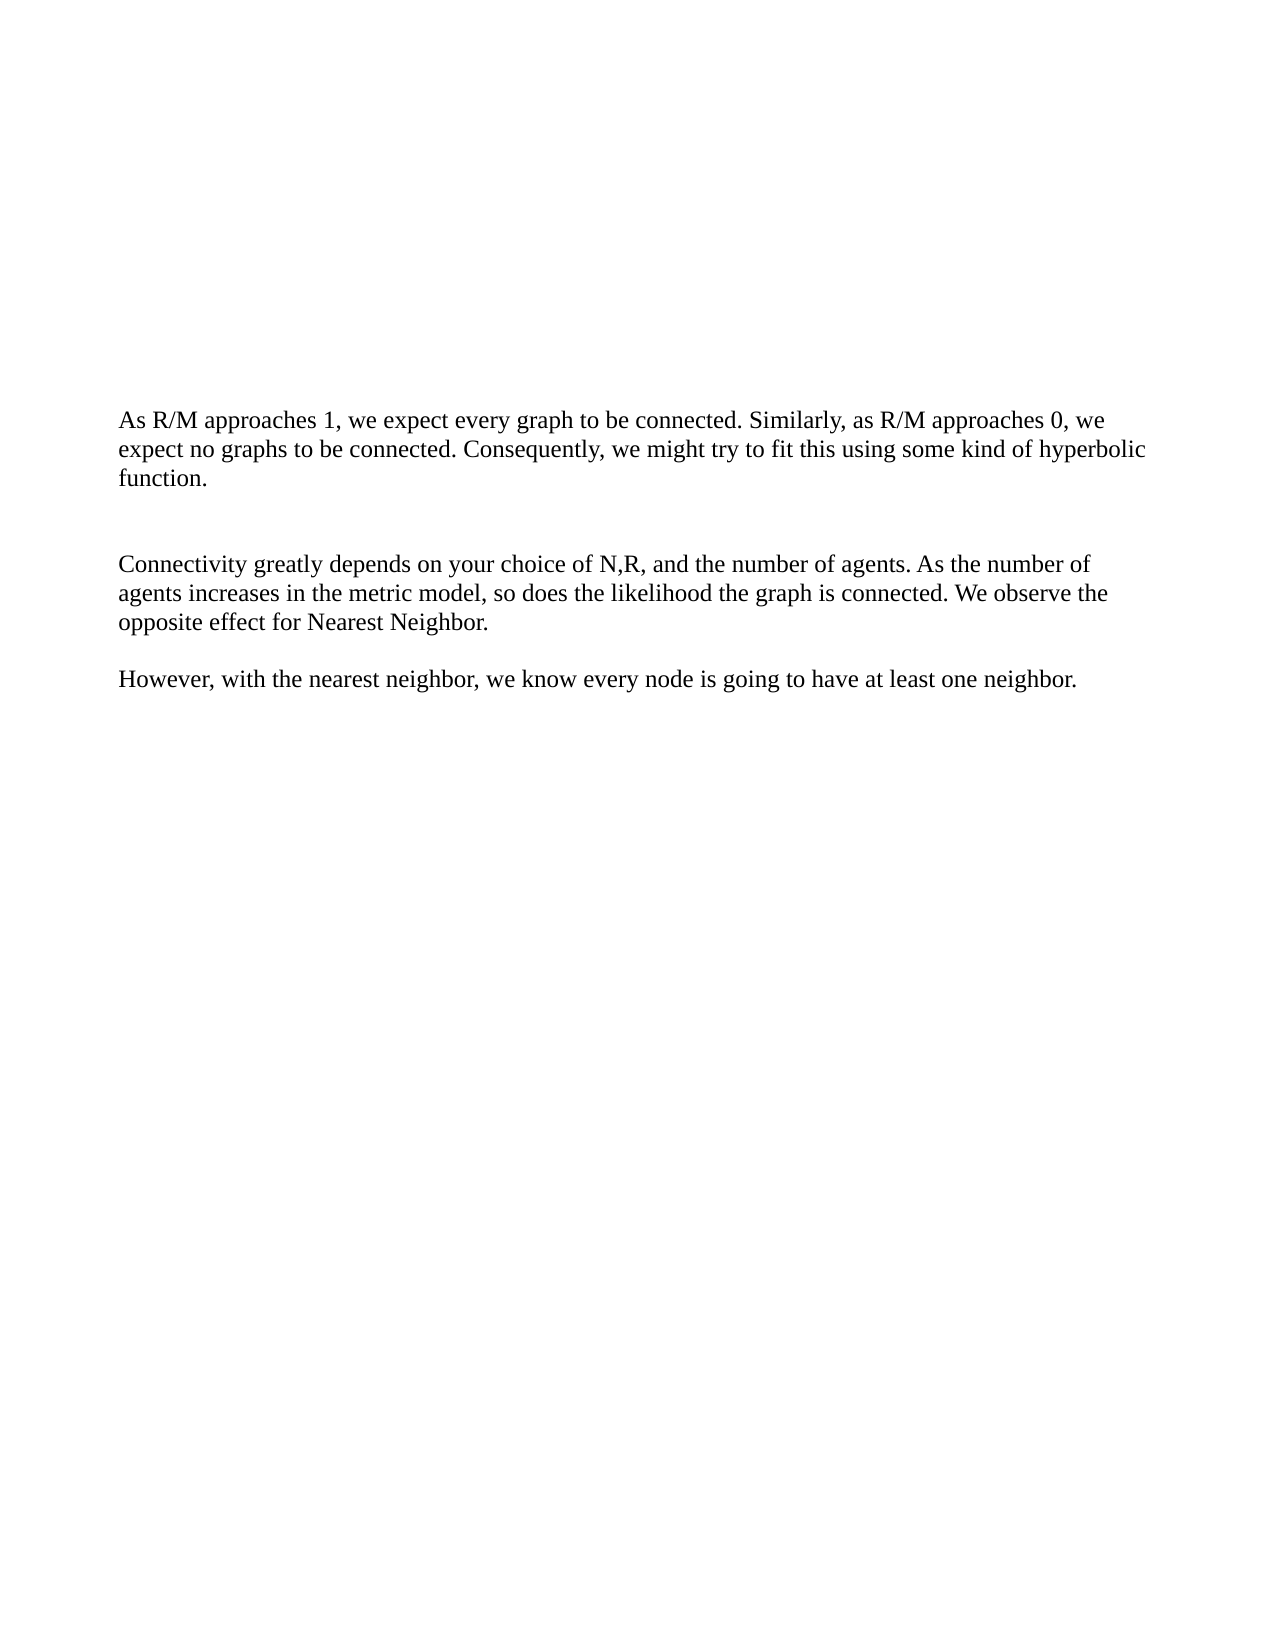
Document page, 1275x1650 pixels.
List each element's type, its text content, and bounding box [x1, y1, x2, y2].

text However, with the nearest neighbor, we know every node is going to have at least one neighbor. [118, 664, 1157, 693]
text As R/M approaches 1, we expect every graph to be connected. Similarly, as R/M approaches 0, we expect no graphs to be connected. Consequently, we might try to fit this using some kind of hyperbolic function. [118, 406, 1157, 492]
text Connectivity greatly depends on your choice of N,R, and the number of agents. As the number of agents increases in the metric model, so does the likelihood the graph is connected. We observe the opposite effect for Nearest Neighbor. [118, 549, 1157, 636]
